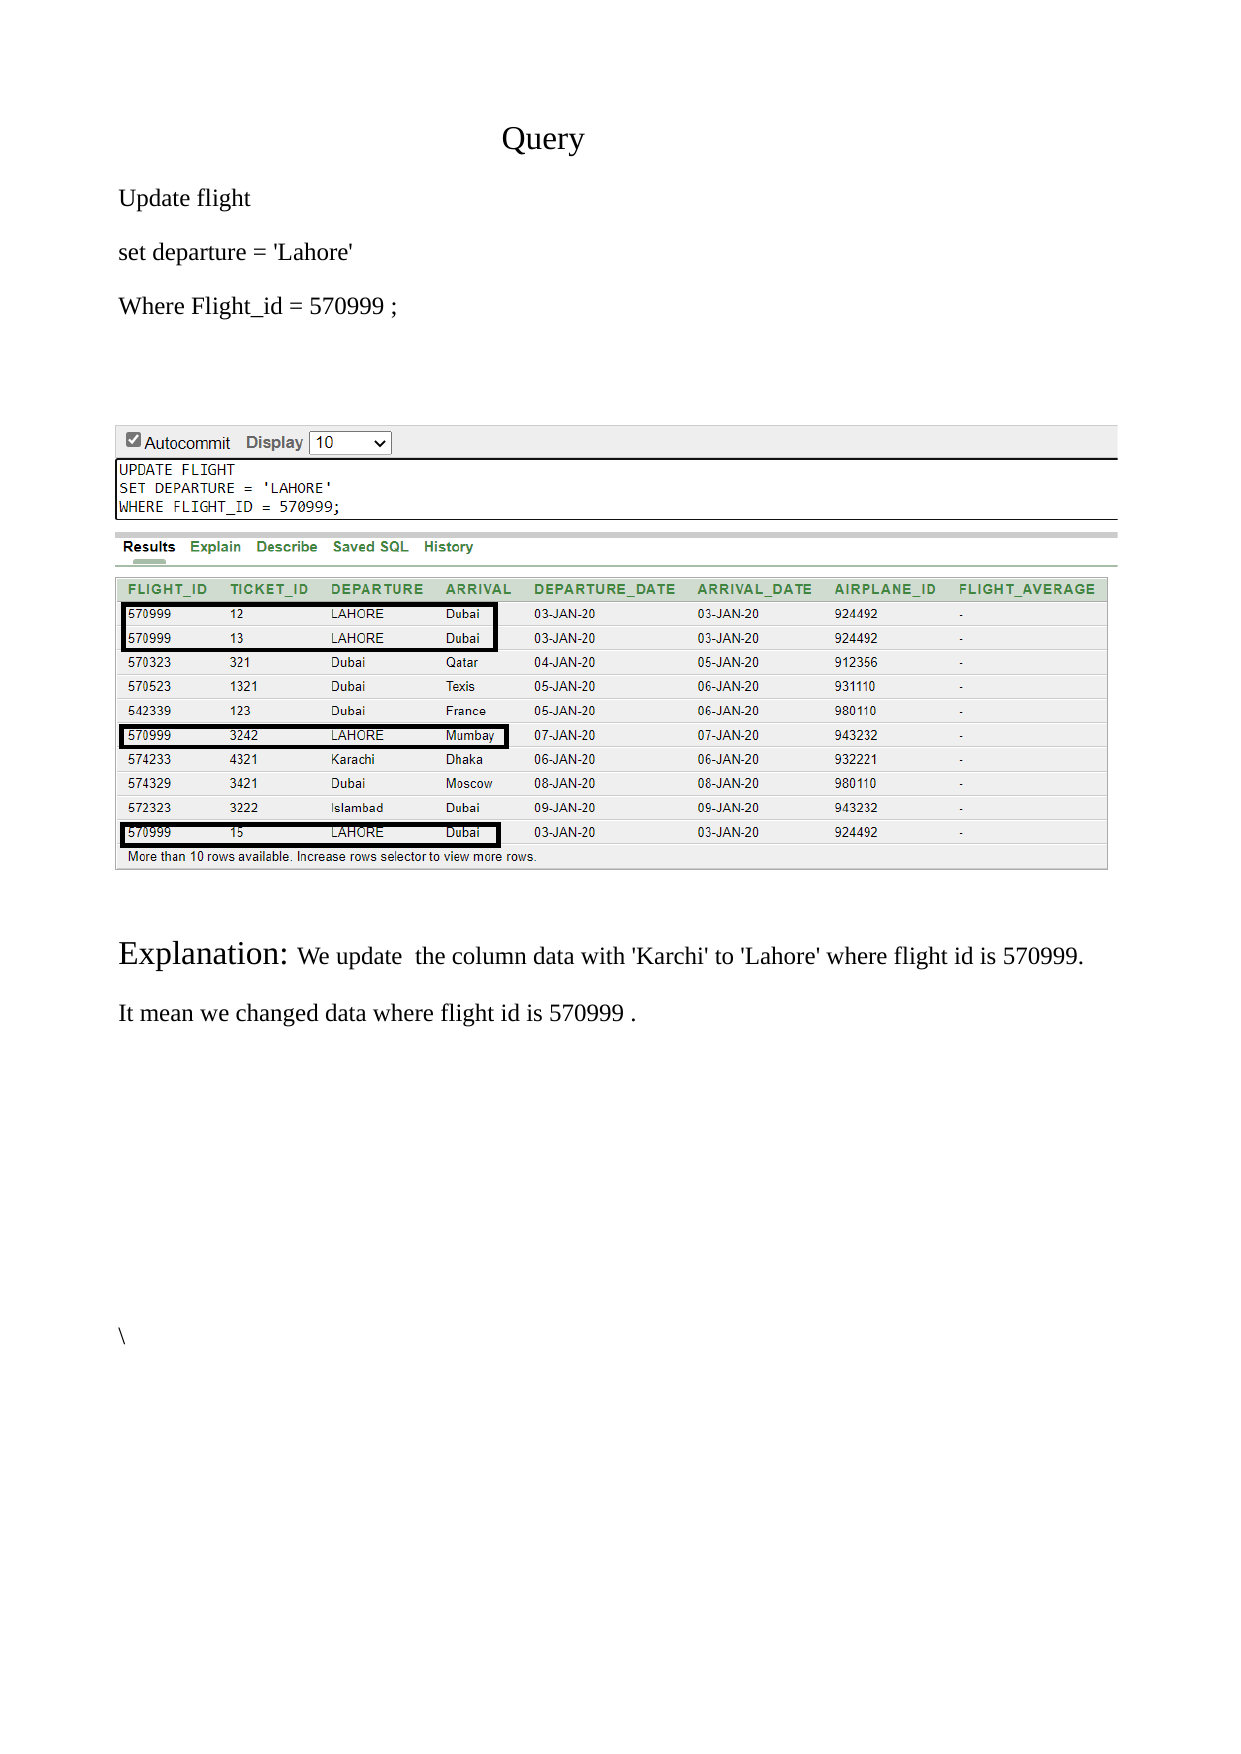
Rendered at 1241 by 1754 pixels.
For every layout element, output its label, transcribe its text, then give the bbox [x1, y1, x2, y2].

text \ [118, 1321, 1122, 1350]
text Query [118, 118, 1122, 156]
text set departure = 'Lahore' [118, 237, 1122, 266]
text Explanation: We update the column data with 'Karchi' to 'Lahore' where flight id is 570999. [118, 933, 1122, 971]
text It mean we changed data where flight id is 570999 . [118, 998, 1122, 1027]
text Update flight [118, 183, 1122, 212]
text Where Flight_id = 570999 ; [118, 291, 1122, 319]
